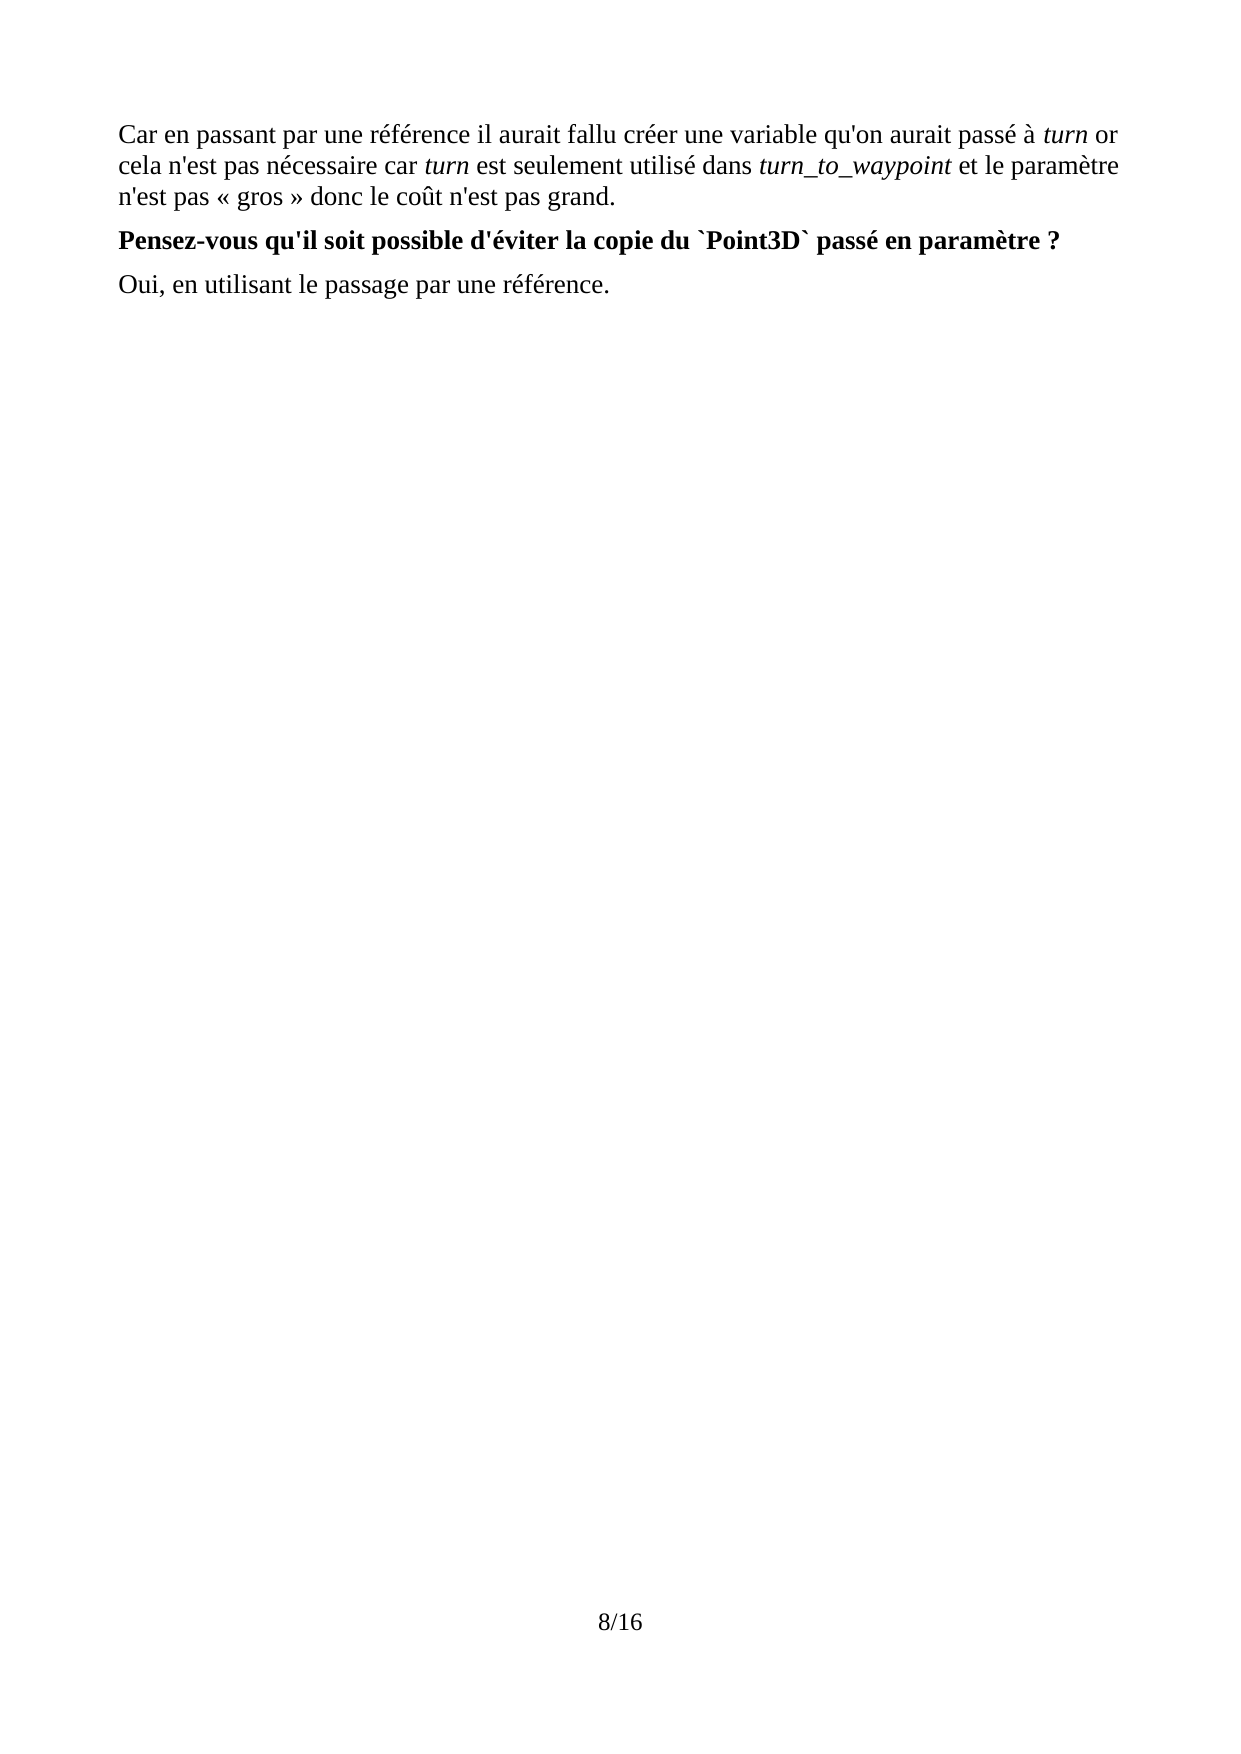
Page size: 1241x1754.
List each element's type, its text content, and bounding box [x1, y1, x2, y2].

text Oui, en utilisant le passage par une référence. [118, 268, 1122, 299]
text Car en passant par une référence il aurait fallu créer une variable qu'on aurait passé à turn or cela n'est pas nécessaire car turn est seulement utilisé dans turn_to_waypoint et le paramètre n'est pas « gros » donc le coût n'est pas grand. [118, 118, 1122, 212]
text Pensez-vous qu'il soit possible d'éviter la copie du `Point3D` passé en paramètre ? [118, 224, 1122, 255]
